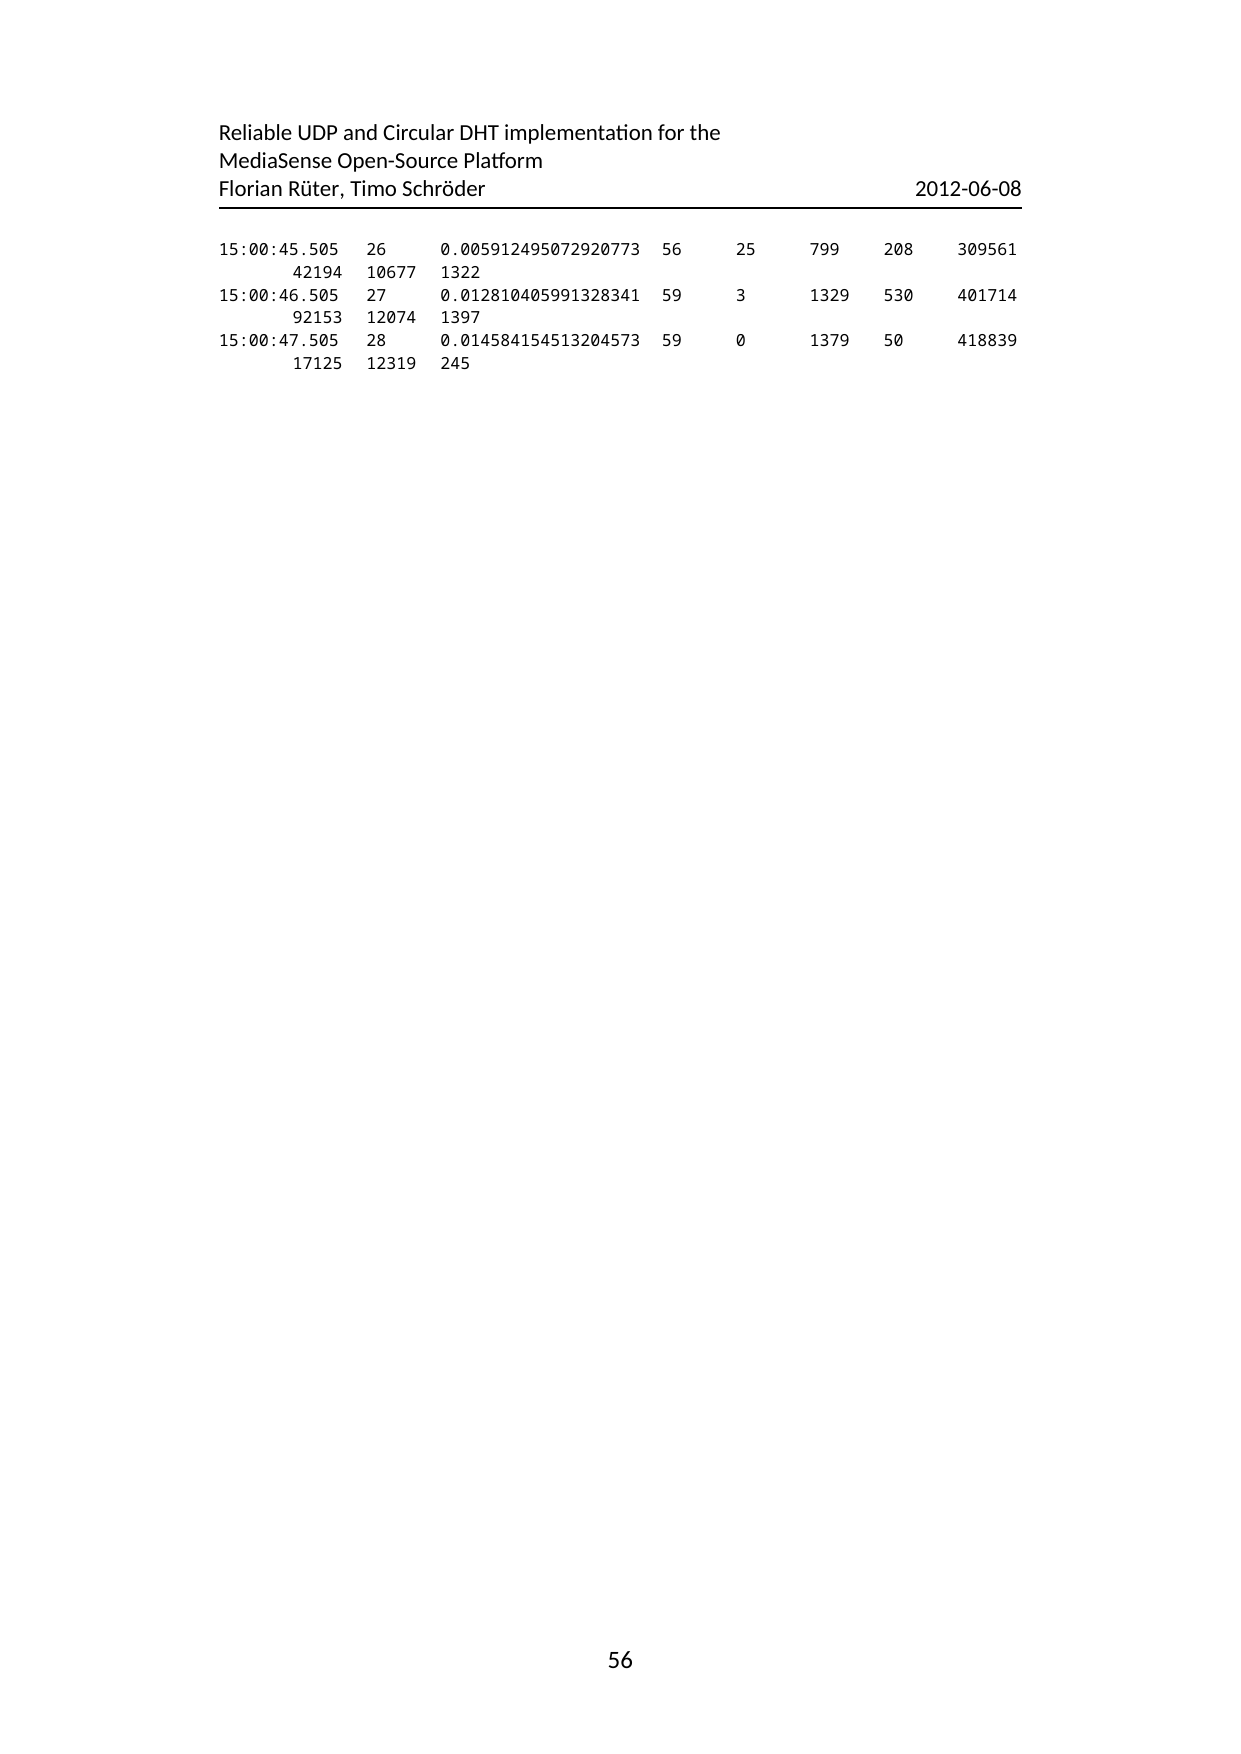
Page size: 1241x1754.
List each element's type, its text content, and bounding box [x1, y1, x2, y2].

text 15:00:45.505 26 0.005912495072920773 56 25 799 208 309561 42194 10677 1322 [218, 238, 1022, 283]
text 15:00:47.505 28 0.014584154513204573 59 0 1379 50 418839 17125 12319 245 [218, 329, 1022, 374]
text 15:00:46.505 27 0.012810405991328341 59 3 1329 530 401714 92153 12074 1397 [218, 283, 1022, 329]
